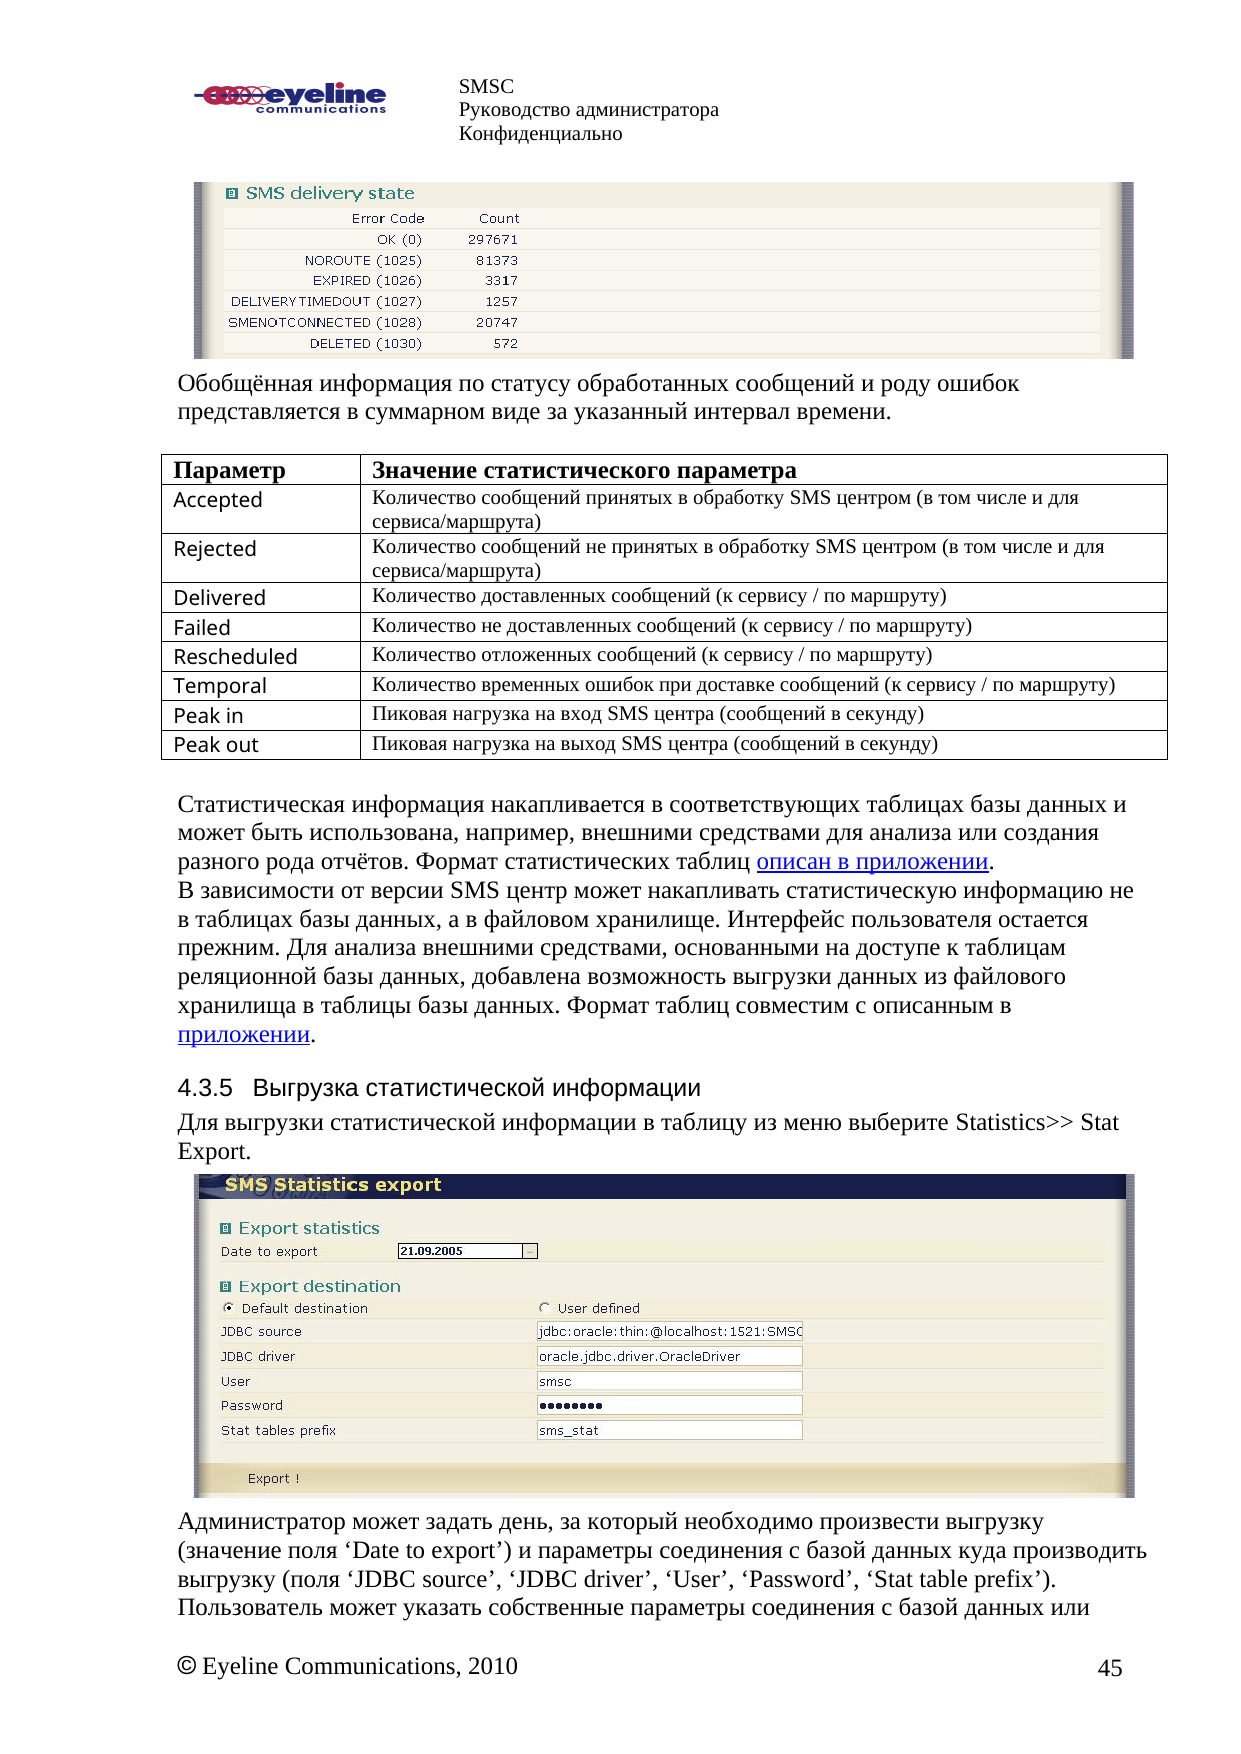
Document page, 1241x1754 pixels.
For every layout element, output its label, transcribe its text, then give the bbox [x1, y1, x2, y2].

table_cell Rejected [162, 534, 360, 582]
table_cell Rescheduled [162, 642, 360, 671]
text Статистическая информация накапливается в соответствующих таблицах базы данных и может быть использована, например, внешними средствами для анализа или создания разного рода отчётов. Формат статистических таблиц описан в приложении. [177, 789, 1152, 875]
text Для выгрузки статистической информации в таблицу из меню выберите Statistics>> Stat Export. [177, 1107, 1152, 1165]
text В зависимости от версии SMS центр может накапливать статистическую информацию не в таблицах базы данных, а в файловом хранилище. Интерфейс пользователя остается прежним. Для анализа внешними средствами, основанными на доступе к таблицам реляционной базы данных, добавлена возможность выгрузки данных из файлового хранилища в таблицы базы данных. Формат таблиц совместим с описанным в приложении. [177, 875, 1152, 1047]
table_cell Peak in [162, 701, 360, 729]
picture [193, 1174, 1135, 1498]
table_cell Failed [162, 613, 360, 641]
picture [194, 82, 386, 113]
table_cell Количество доставленных сообщений (к сервису / по маршруту) [361, 583, 1167, 612]
table_cell Количество не доставленных сообщений (к сервису / по маршруту) [361, 613, 1167, 641]
text Администратор может задать день, за который необходимо произвести выгрузку (значение поля ‘Date to export’) и параметры соединения с базой данных куда производить выгрузку (поля ‘JDBC source’, ‘JDBC driver’, ‘User’, ‘Password’, ‘Stat table prefix’). Пользователь может указать собственные параметры соединения с базой данных или [177, 1506, 1152, 1621]
table_cell Peak out [162, 731, 360, 759]
table_cell Пиковая нагрузка на вход SMS центра (сообщений в секунду) [361, 701, 1167, 729]
text Обобщённая информация по статусу обработанных сообщений и роду ошибок представляется в суммарном виде за указанный интервал времени. [177, 368, 1152, 425]
table_cell Количество сообщений не принятых в обработку SMS центром (в том числе и для сервиса/маршрута) [361, 534, 1167, 582]
table_cell Количество отложенных сообщений (к сервису / по маршруту) [361, 642, 1167, 671]
picture [193, 182, 1134, 359]
table_cell Количество временных ошибок при доставке сообщений (к сервису / по маршруту) [361, 672, 1167, 700]
table_cell Delivered [162, 583, 360, 612]
table_cell Temporal [162, 672, 360, 700]
table_cell Пиковая нагрузка на выход SMS центра (сообщений в секунду) [361, 731, 1167, 759]
table_header Параметр [162, 455, 360, 484]
table_cell Accepted [162, 485, 360, 533]
table_header Значение статистического параметра [361, 455, 1167, 484]
table_cell Количество сообщений принятых в обработку SMS центром (в том числе и для сервиса/маршрута) [361, 485, 1167, 533]
subtitle Выгрузка статистической информации [177, 1072, 1152, 1101]
